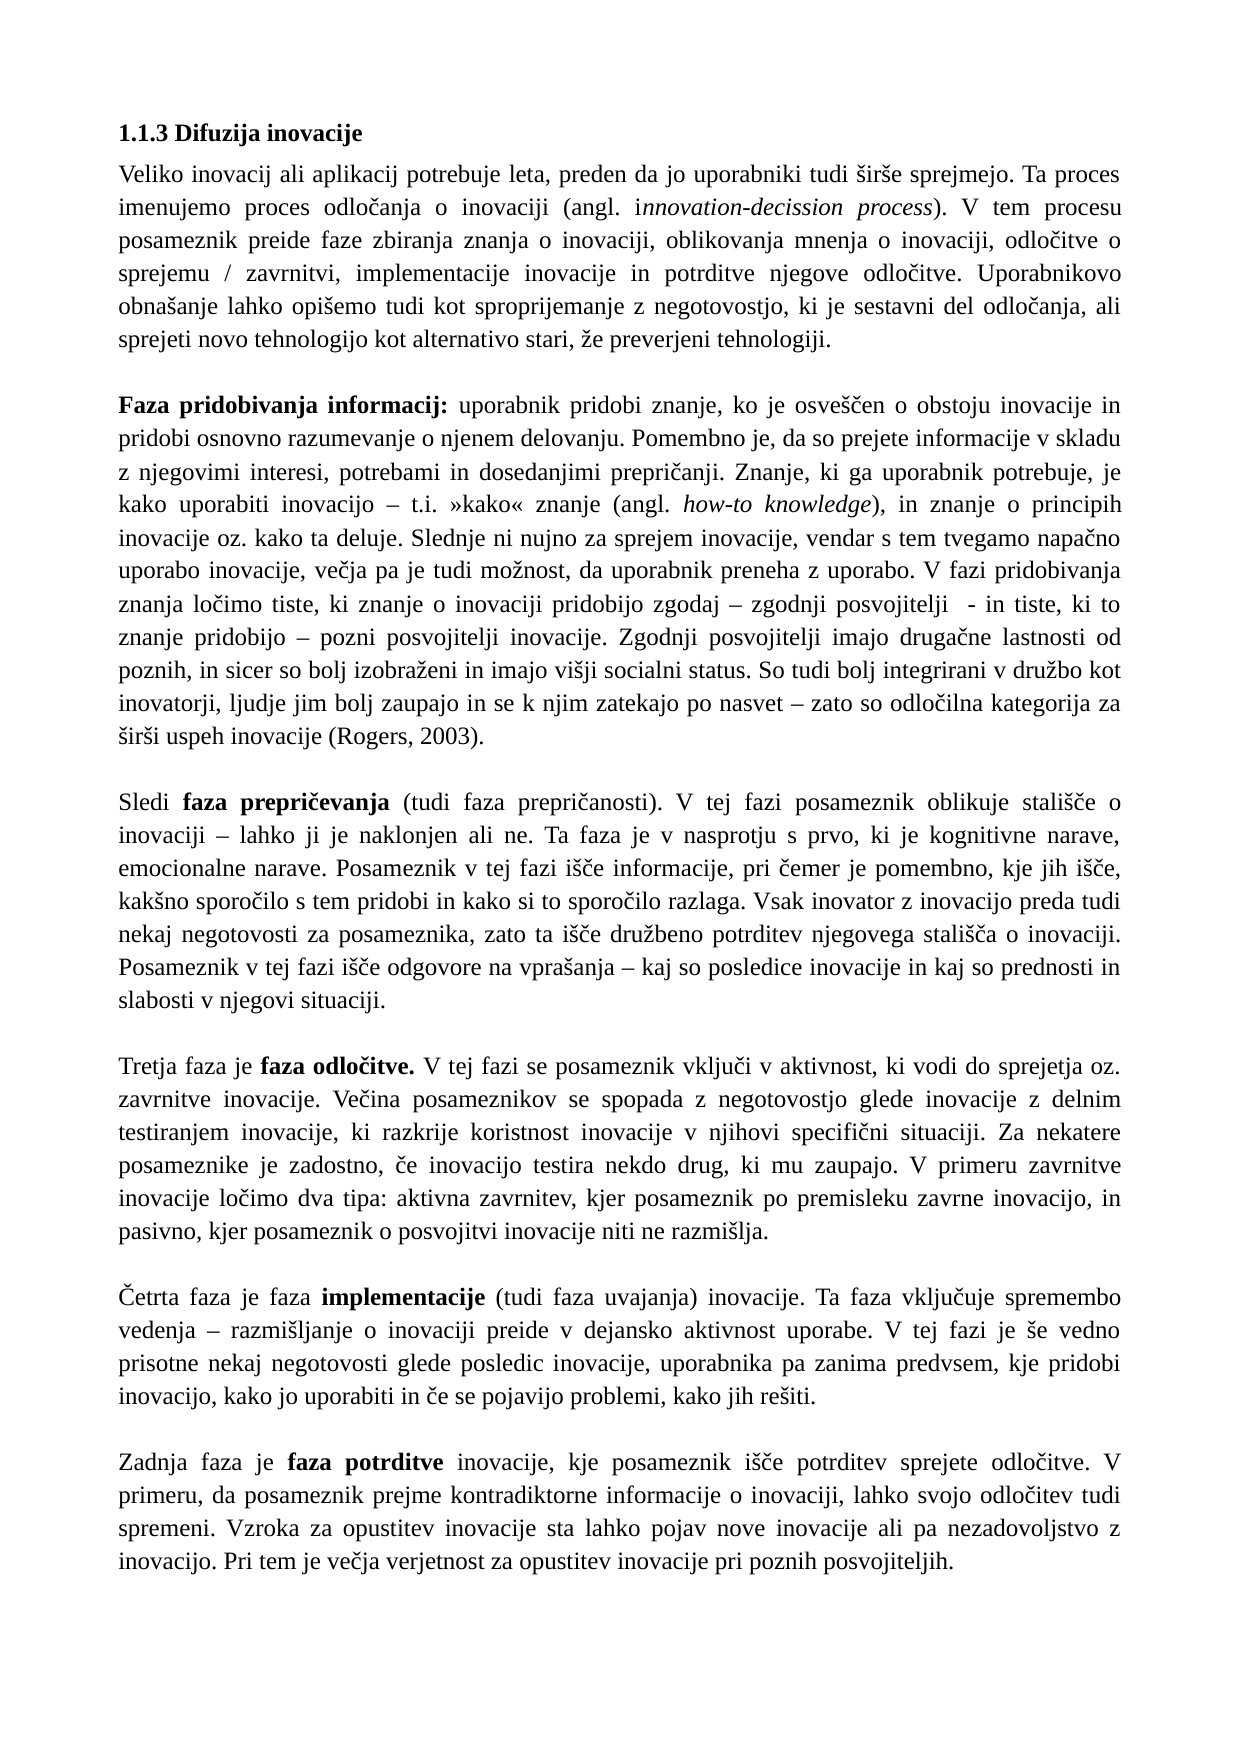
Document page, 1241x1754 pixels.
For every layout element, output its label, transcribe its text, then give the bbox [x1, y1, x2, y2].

text Zadnja faza je faza potrditve inovacije, kje posameznik išče potrditev sprejete odločitve. V primeru, da posameznik prejme kontradiktorne informacije o inovaciji, lahko svojo odločitev tudi spremeni. Vzroka za opustitev inovacije sta lahko pojav nove inovacije ali pa nezadovoljstvo z inovacijo. Pri tem je večja verjetnost za opustitev inovacije pri poznih posvojiteljih. [118, 1447, 1122, 1575]
text Veliko inovacij ali aplikacij potrebuje leta, preden da jo uporabniki tudi širše sprejmejo. Ta proces imenujemo proces odločanja o inovaciji (angl. innovation-decission process). V tem procesu posameznik preide faze zbiranja znanja o inovaciji, oblikovanja mnenja o inovaciji, odločitve o sprejemu / zavrnitvi, implementacije inovacije in potrditve njegove odločitve. Uporabnikovo obnašanje lahko opišemo tudi kot sproprijemanje z negotovostjo, ki je sestavni del odločanja, ali sprejeti novo tehnologijo kot alternativo stari, že preverjeni tehnologiji. [118, 159, 1122, 353]
text Tretja faza je faza odločitve. V tej fazi se posameznik vključi v aktivnost, ki vodi do sprejetja oz. zavrnitve inovacije. Večina posameznikov se spopada z negotovostjo glede inovacije z delnim testiranjem inovacije, ki razkrije koristnost inovacije v njihovi specifični situaciji. Za nekatere posameznike je zadostno, če inovacijo testira nekdo drug, ki mu zaupajo. V primeru zavrnitve inovacije ločimo dva tipa: aktivna zavrnitev, kjer posameznik po premisleku zavrne inovacijo, in pasivno, kjer posameznik o posvojitvi inovacije niti ne razmišlja. [118, 1051, 1122, 1245]
text Četrta faza je faza implementacije (tudi faza uvajanja) inovacije. Ta faza vključuje spremembo vedenja – razmišljanje o inovaciji preide v dejansko aktivnost uporabe. V tej fazi je še vedno prisotne nekaj negotovosti glede posledic inovacije, uporabnika pa zanima predvsem, kje pridobi inovacijo, kako jo uporabiti in če se pojavijo problemi, kako jih rešiti. [118, 1282, 1122, 1410]
text Faza pridobivanja informacij: uporabnik pridobi znanje, ko je osveščen o obstoju inovacije in pridobi osnovno razumevanje o njenem delovanju. Pomembno je, da so prejete informacije v skladu z njegovimi interesi, potrebami in dosedanjimi prepričanji. Znanje, ki ga uporabnik potrebuje, je kako uporabiti inovacijo – t.i. »kako« znanje (angl. how-to knowledge), in znanje o principih inovacije oz. kako ta deluje. Slednje ni nujno za sprejem inovacije, vendar s tem tvegamo napačno uporabo inovacije, večja pa je tudi možnost, da uporabnik preneha z uporabo. V fazi pridobivanja znanja ločimo tiste, ki znanje o inovaciji pridobijo zgodaj – zgodnji posvojitelji - in tiste, ki to znanje pridobijo – pozni posvojitelji inovacije. Zgodnji posvojitelji imajo drugačne lastnosti od poznih, in sicer so bolj izobraženi in imajo višji socialni status. So tudi bolj integrirani v družbo kot inovatorji, ljudje jim bolj zaupajo in se k njim zatekajo po nasvet – zato so odločilna kategorija za širši uspeh inovacije (Rogers, 2003). [118, 391, 1122, 749]
text Sledi faza prepričevanja (tudi faza prepričanosti). V tej fazi posameznik oblikuje stališče o inovaciji – lahko ji je naklonjen ali ne. Ta faza je v nasprotju s prvo, ki je kognitivne narave, emocionalne narave. Posameznik v tej fazi išče informacije, pri čemer je pomembno, kje jih išče, kakšno sporočilo s tem pridobi in kako si to sporočilo razlaga. Vsak inovator z inovacijo preda tudi nekaj negotovosti za posameznika, zato ta išče družbeno potrditev njegovega stališča o inovaciji. Posameznik v tej fazi išče odgovore na vprašanja – kaj so posledice inovacije in kaj so prednosti in slabosti v njegovi situaciji. [118, 787, 1122, 1014]
subtitle 1.1.3 Difuzija inovacije [118, 118, 1122, 147]
